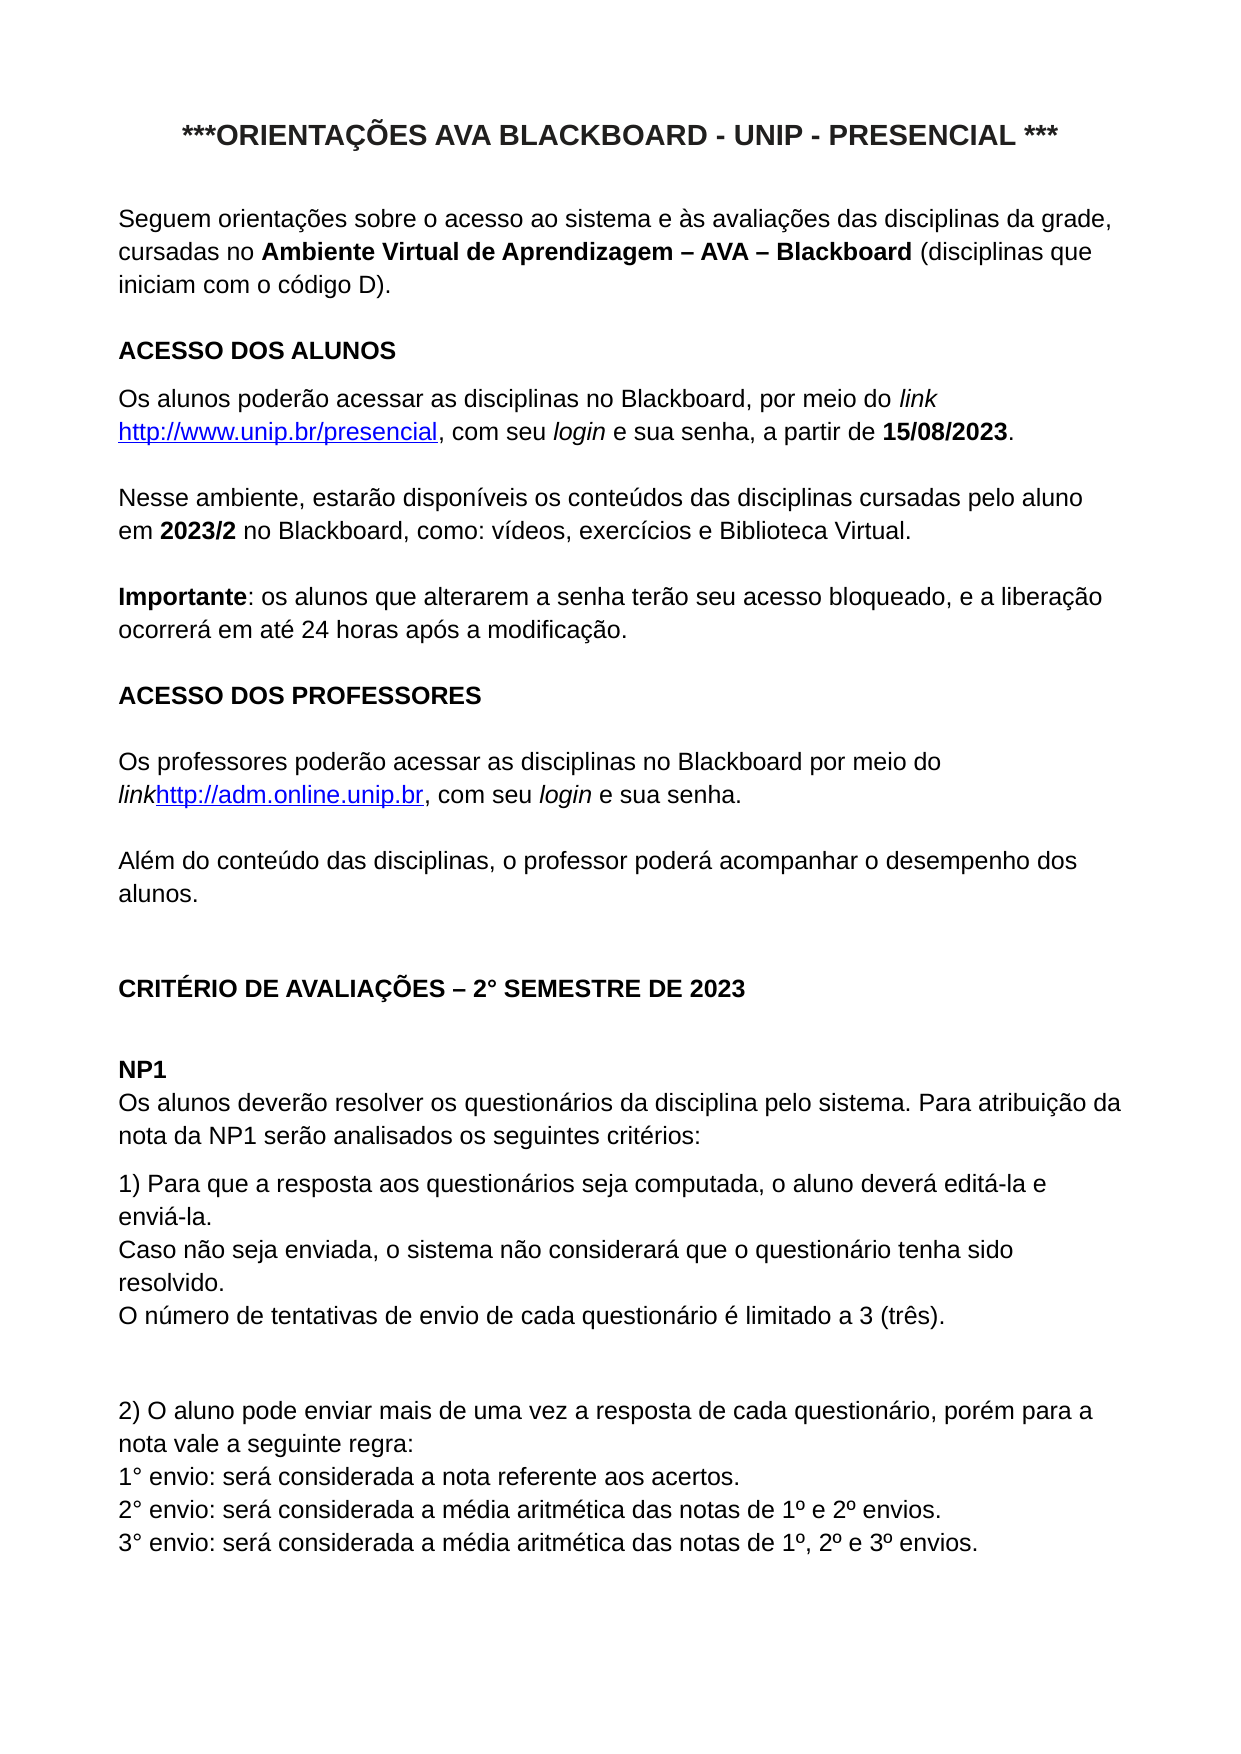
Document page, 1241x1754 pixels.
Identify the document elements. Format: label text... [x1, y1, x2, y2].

text CRITÉRIO DE AVALIAÇÕES – 2° SEMESTRE DE 2023 [118, 974, 1122, 1003]
text 1) Para que a resposta aos questionários seja computada, o aluno deverá editá-la e enviá-la. Caso não seja enviada, o sistema não considerará que o questionário tenha sido resolvido. O número de tentativas de envio de cada questionário é limitado a 3 (três). [118, 1169, 1122, 1329]
text Os alunos poderão acessar as disciplinas no Blackboard, por meio do link http://www.unip.br/presencial, com seu login e sua senha, a partir de 15/08/2023. Nesse ambiente, estarão disponíveis os conteúdos das disciplinas cursadas pelo aluno em 2023/2 no Blackboard, como: vídeos, exercícios e Biblioteca Virtual. Importante: os alunos que alterarem a senha terão seu acesso bloqueado, e a liberação ocorrerá em até 24 horas após a modificação. ACESSO DOS PROFESSORES Os professores poderão acessar as disciplinas no Blackboard por meio do linkhttp://adm.online.unip.br, com seu login e sua senha. Além do conteúdo das disciplinas, o professor poderá acompanhar o desempenho dos alunos. [118, 384, 1122, 908]
text NP1 Os alunos deverão resolver os questionários da disciplina pelo sistema. Para atribuição da nota da NP1 serão analisados os seguintes critérios: [118, 1022, 1122, 1150]
text Seguem orientações sobre o acesso ao sistema e às avaliações das disciplinas da grade, cursadas no Ambiente Virtual de Aprendizagem – AVA – Blackboard (disciplinas que iniciam com o código D). ACESSO DOS ALUNOS [118, 171, 1122, 365]
text 2) O aluno pode enviar mais de uma vez a resposta de cada questionário, porém para a nota vale a seguinte regra: 1° envio: será considerada a nota referente aos acertos. 2° envio: será considerada a média aritmética das notas de 1º e 2º envios. 3° envio: será considerada a média aritmética das notas de 1º, 2º e 3º envios. [118, 1396, 1122, 1557]
text ***ORIENTAÇÕES AVA BLACKBOARD - UNIP - PRESENCIAL *** [118, 118, 1122, 152]
